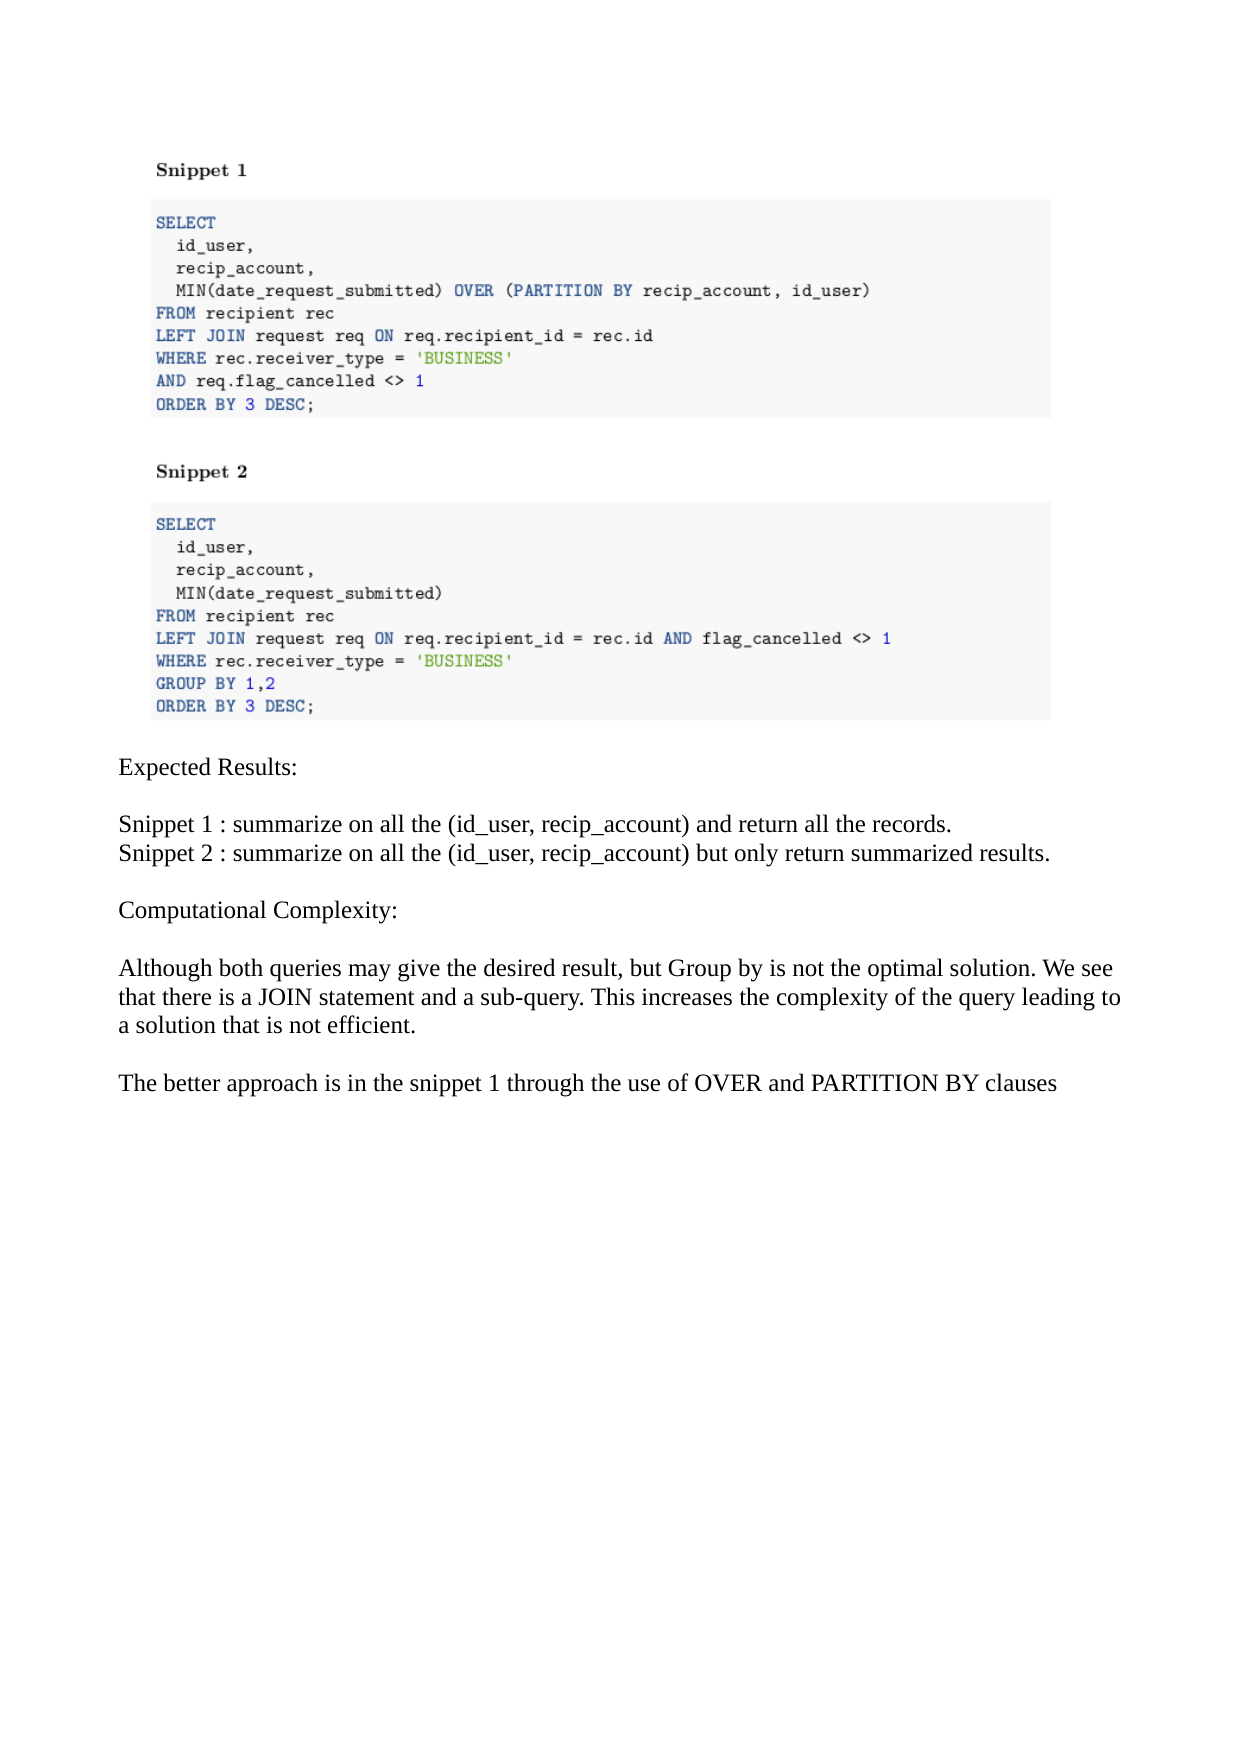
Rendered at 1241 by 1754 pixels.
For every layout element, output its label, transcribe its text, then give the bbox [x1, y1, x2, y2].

text Computational Complexity: [118, 895, 1122, 924]
picture [118, 118, 1123, 752]
text Snippet 2 : summarize on all the (id_user, recip_account) but only return summarized results. [118, 838, 1122, 867]
text Although both queries may give the desired result, but Group by is not the optimal solution. We see that there is a JOIN statement and a sub-query. This increases the complexity of the query leading to a solution that is not efficient. [118, 953, 1122, 1039]
text Expected Results: [118, 752, 1122, 780]
text Snippet 1 : summarize on all the (id_user, recip_account) and return all the records. [118, 809, 1122, 838]
text The better approach is in the snippet 1 through the use of OVER and PARTITION BY clauses [118, 1068, 1122, 1097]
